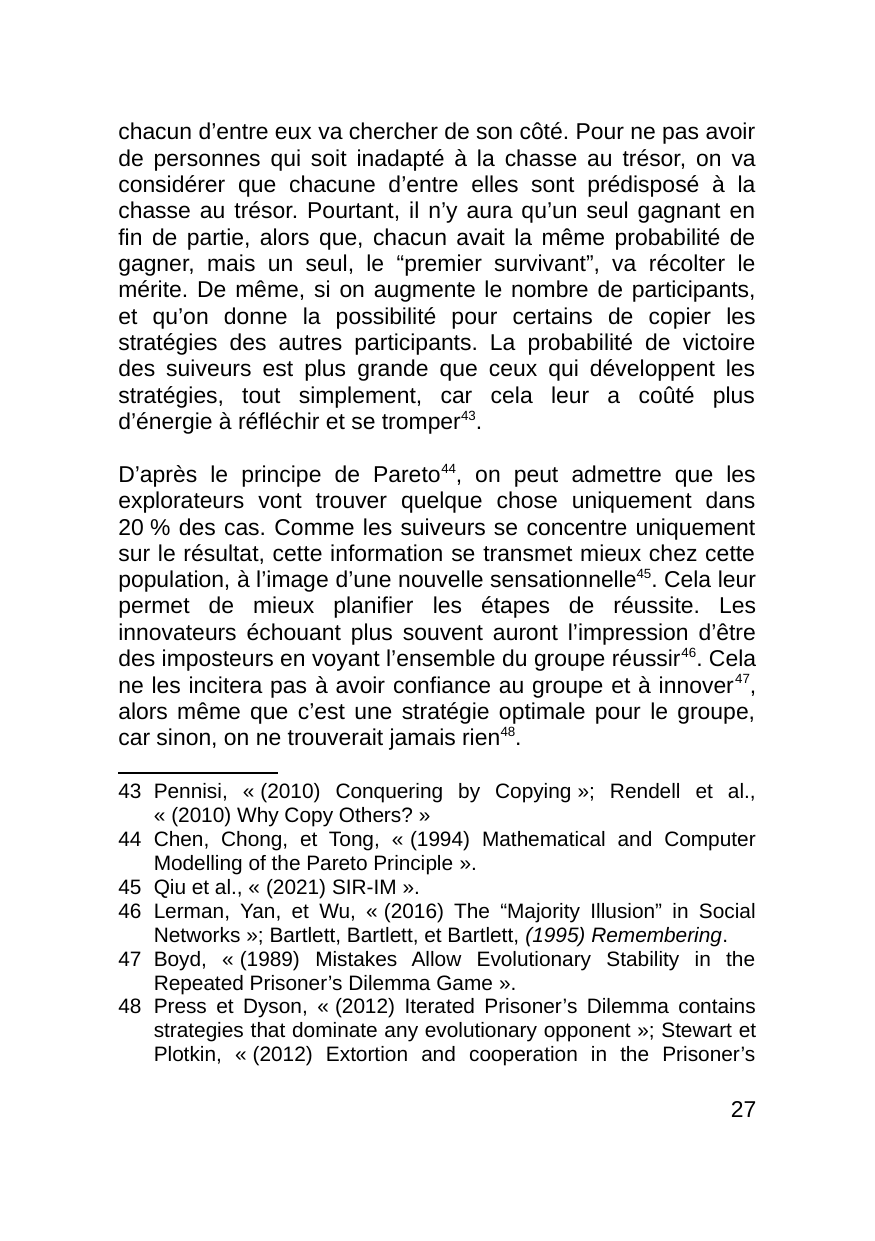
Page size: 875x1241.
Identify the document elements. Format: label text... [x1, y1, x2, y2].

text Qiu et al., « (2021) SIR-IM ». [118, 874, 756, 898]
text Pennisi, « (2010) Conquering by Copying »; Rendell et al., « (2010) Why Copy Others? » [118, 779, 756, 827]
text D’après le principe de Pareto, on peut admettre que les explorateurs vont trouver quelque chose uniquement dans 20 % des cas. Comme les suiveurs se concentre uniquement sur le résultat, cette information se transmet mieux chez cette population, à l’image d’une nouvelle sensationnelle. Cela leur permet de mieux planifier les étapes de réussite. Les innovateurs échouant plus souvent auront l’impression d’être des imposteurs en voyant l’ensemble du groupe réussir. Cela ne les incitera pas à avoir confiance au groupe et à innover, alors même que c’est une stratégie optimale pour le groupe, car sinon, on ne trouverait jamais rien. [118, 461, 756, 751]
text Lerman, Yan, et Wu, « (2016) The “Majority Illusion” in Social Networks »; Bartlett, Bartlett, et Bartlett, (1995) Remembering. [118, 898, 756, 946]
text Chen, Chong, et Tong, « (1994) Mathematical and Computer Modelling of the Pareto Principle ». [118, 827, 756, 874]
text chacun d’entre eux va chercher de son côté. Pour ne pas avoir de personnes qui soit inadapté à la chasse au trésor, on va considérer que chacune d’entre elles sont prédisposé à la chasse au trésor. Pourtant, il n’y aura qu’un seul gagnant en fin de partie, alors que, chacun avait la même probabilité de gagner, mais un seul, le “premier survivant”, va récolter le mérite. De même, si on augmente le nombre de participants, et qu’on donne la possibilité pour certains de copier les stratégies des autres participants. La probabilité de victoire des suiveurs est plus grande que ceux qui développent les stratégies, tout simplement, car cela leur a coûté plus d’énergie à réfléchir et se tromper. [118, 118, 756, 434]
text Boyd, « (1989) Mistakes Allow Evolutionary Stability in the Repeated Prisoner’s Dilemma Game ». [118, 946, 756, 994]
text Press et Dyson, « (2012) Iterated Prisoner’s Dilemma contains strategies that dominate any evolutionary opponent »; Stewart et Plotkin, « (2012) Extortion and cooperation in the Prisoner’s [118, 994, 756, 1066]
